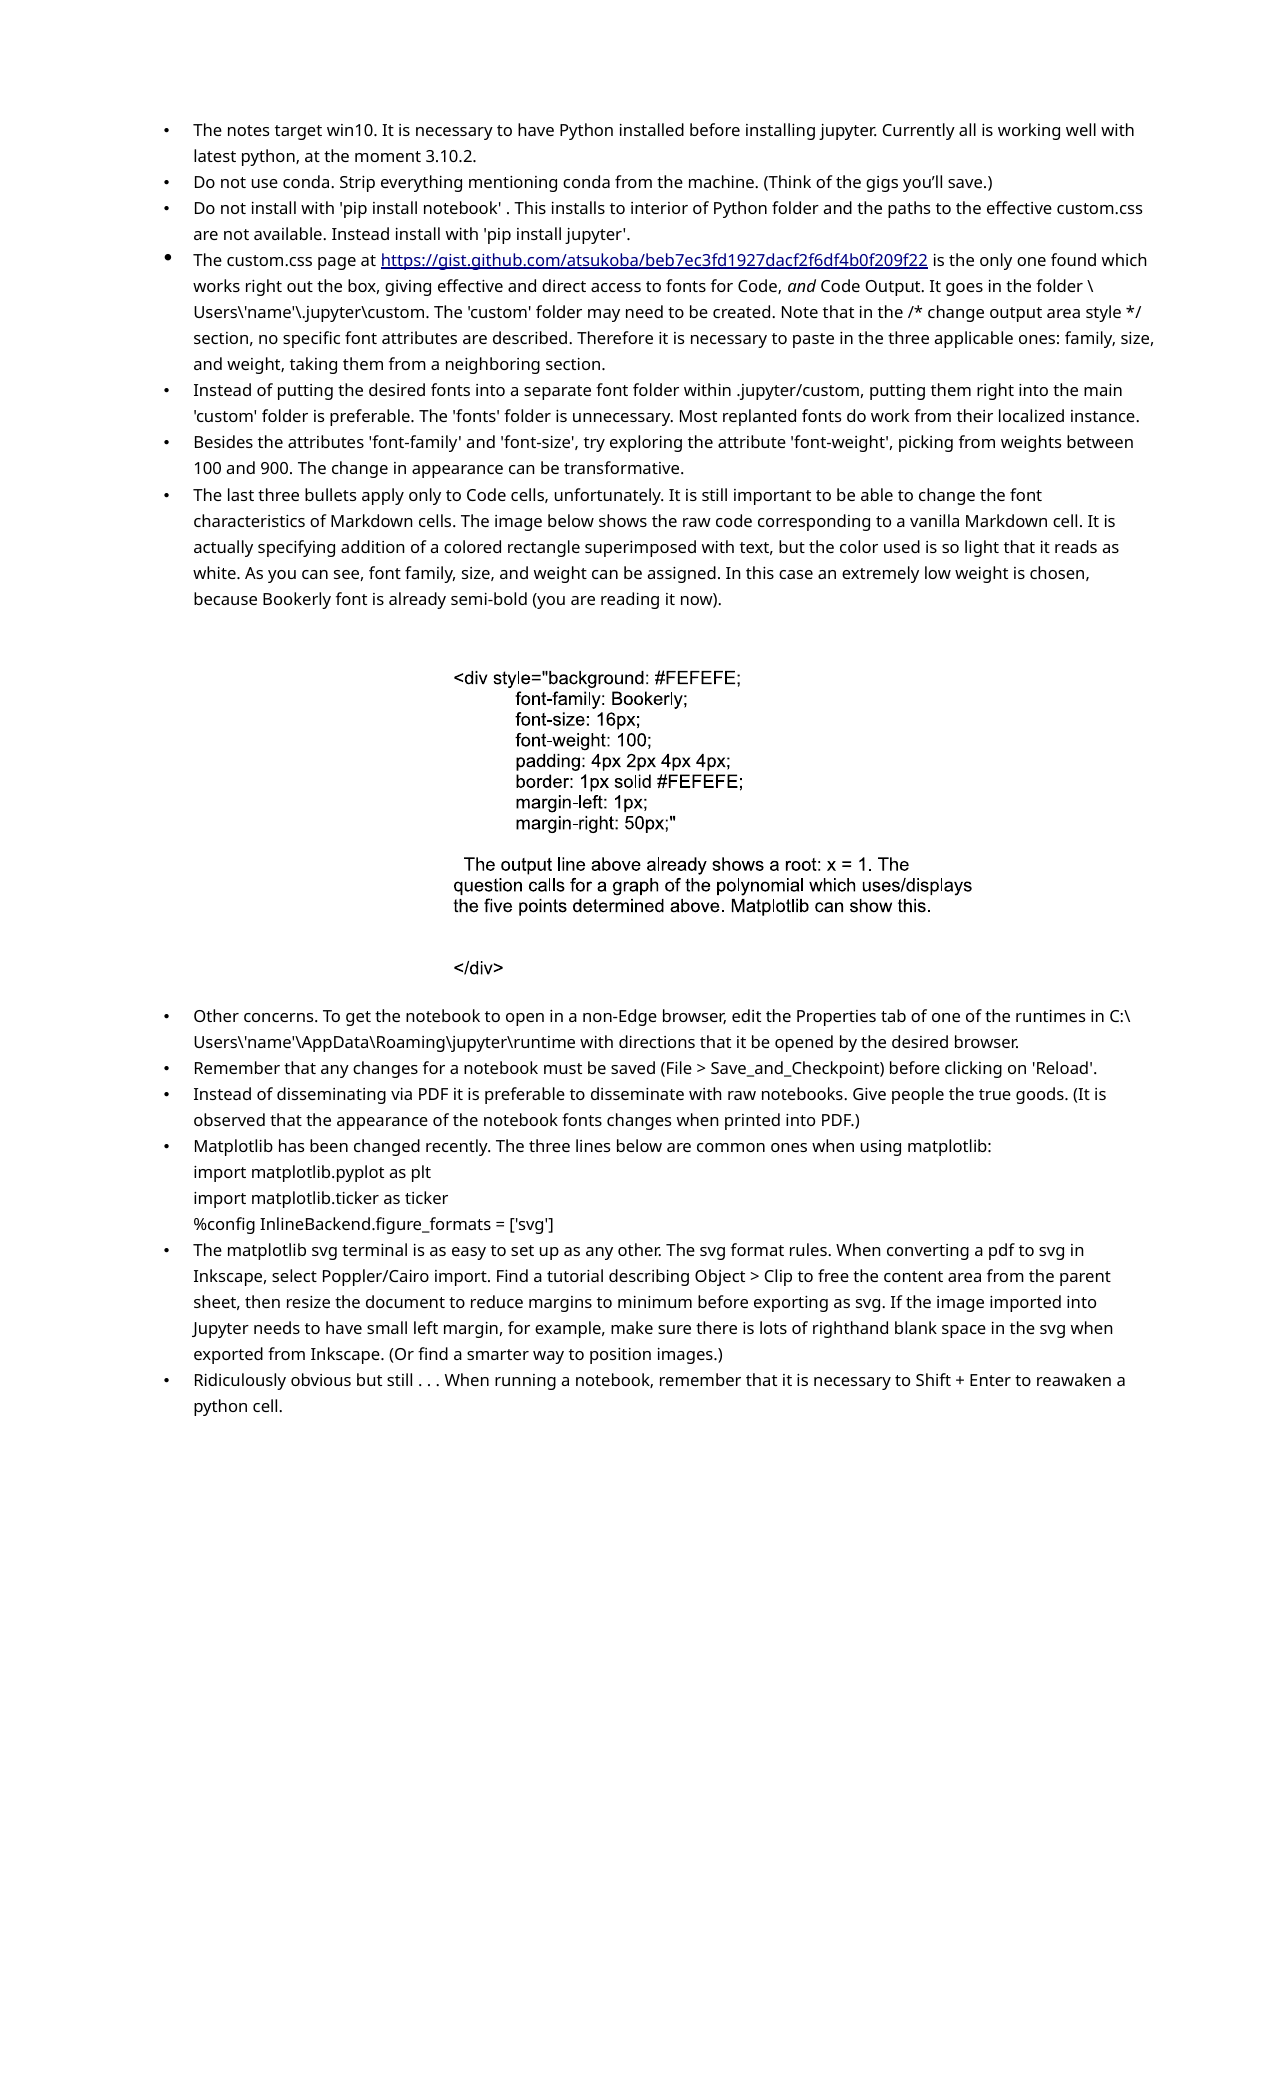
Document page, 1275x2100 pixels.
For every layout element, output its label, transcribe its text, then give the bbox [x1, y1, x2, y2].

list The last three bullets apply only to Code cells, unfortunately. It is still important to be able to change the font characteristics of Markdown cells. The image below shows the raw code corresponding to a vanilla Markdown cell. It is actually specifying addition of a colored rectangle superimposed with text, but the color used is so light that it reads as white. As you can see, font family, size, and weight can be assigned. In this case an extremely low weight is chosen, because Bookerly font is already semi-bold (you are reading it now). [164, 483, 1157, 610]
list Besides the attributes 'font-family' and 'font-size', try exploring the attribute 'font-weight', picking from weights between 100 and 900. The change in appearance can be transformative. [164, 431, 1157, 480]
list Instead of disseminating via PDF it is preferable to disseminate with raw notebooks. Give people the true goods. (It is observed that the appearance of the notebook fonts changes when printed into PDF.) [164, 1082, 1157, 1131]
list Ridiculously obvious but still . . . When running a notebook, remember that it is necessary to Shift + Enter to reawaken a python cell. [164, 1369, 1157, 1418]
list The notes target win10. It is necessary to have Python installed before installing jupyter. Currently all is working well with latest python, at the moment 3.10.2. [164, 118, 1157, 167]
list The matplotlib svg terminal is as easy to set up as any other. The svg format rules. When converting a pdf to svg in Inkscape, select Poppler/Cairo import. Find a tutorial describing Object > Clip to free the content area from the parent sheet, then resize the document to reduce margins to minimum before exporting as svg. If the image imported into Jupyter needs to have small left margin, for example, make sure there is lots of righthand blank space in the svg when exported from Inkscape. (Or find a smarter way to position images.) [164, 1239, 1157, 1366]
list Do not use conda. Strip everything mentioning conda from the machine. (Think of the gigs you’ll save.) [164, 170, 1157, 193]
list Do not install with 'pip install notebook' . This installs to interior of Python folder and the paths to the effective custom.css are not available. Instead install with 'pip install jupyter'. [164, 196, 1157, 245]
list Instead of putting the desired fonts into a separate font folder within .jupyter/custom, putting them right into the main 'custom' folder is preferable. The 'fonts' folder is unnecessary. Most replanted fonts do work from their localized instance. [164, 379, 1157, 428]
list Other concerns. To get the notebook to open in a non-Edge browser, edit the Properties tab of one of the runtimes in C:\Users\'name'\AppData\Roaming\jupyter\runtime with directions that it be opened by the desired browser. [164, 613, 1157, 1053]
list Remember that any changes for a notebook must be saved (File > Save_and_Checkpoint) before clicking on 'Reload'. [164, 1056, 1157, 1079]
list The custom.css page at https://gist.github.com/atsukoba/beb7ec3fd1927dacf2f6df4b0f209f22 is the only one found which works right out the box, giving effective and direct access to fonts for Code, and Code Output. It goes in the folder \Users\'name'\.jupyter\custom. The 'custom' folder may need to be created. Note that in the /* change output area style */ section, no specific font attributes are described. Therefore it is necessary to paste in the three applicable ones: family, size, and weight, taking them from a neighboring section. [164, 248, 1157, 376]
list Matplotlib has been changed recently. The three lines below are common ones when using matplotlib: import matplotlib.pyplot as plt import matplotlib.ticker as ticker %config InlineBackend.figure_formats = ['svg'] [164, 1134, 1157, 1235]
